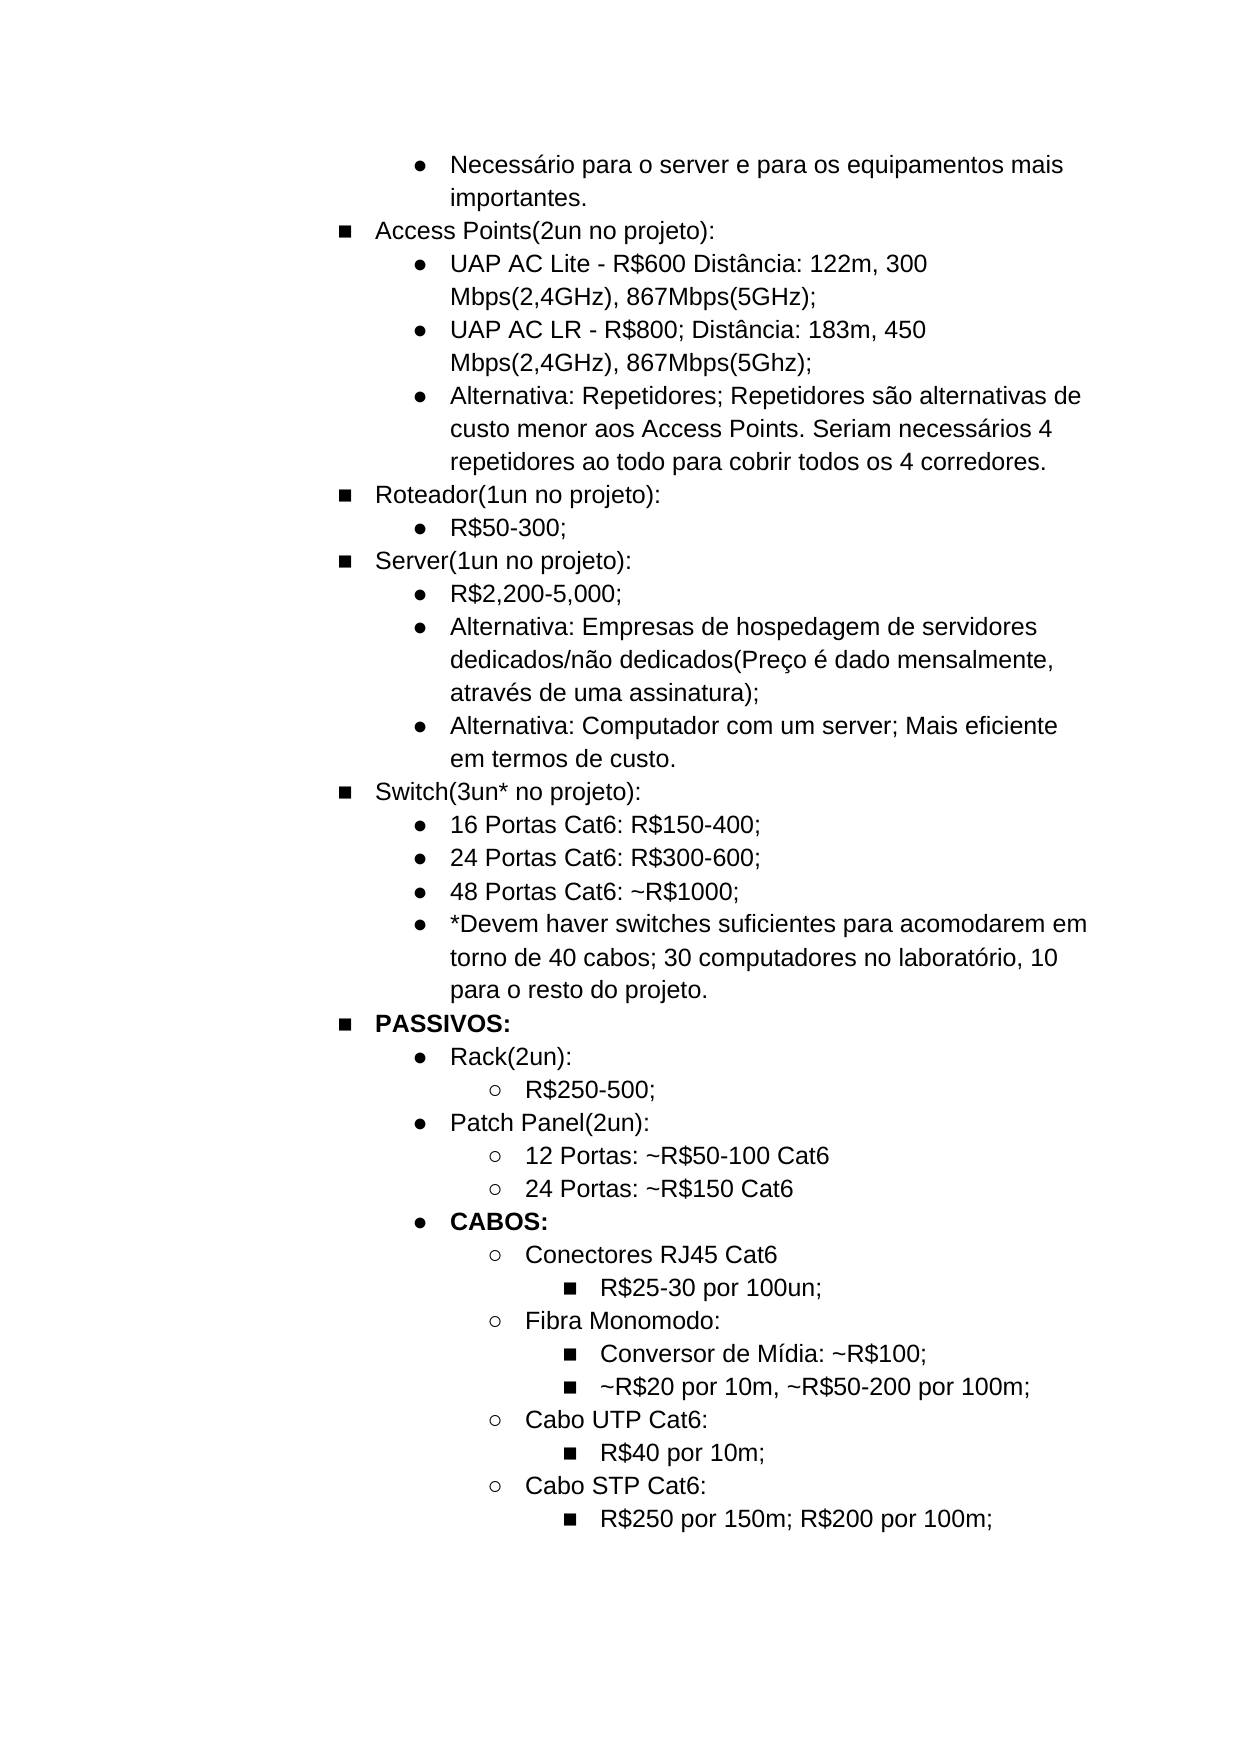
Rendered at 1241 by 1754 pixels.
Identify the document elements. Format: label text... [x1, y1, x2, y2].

list Alternativa: Computador com um server; Mais eficiente em termos de custo. [412, 711, 1090, 773]
list R$50-300; [412, 513, 1090, 542]
list UAP AC LR - R$800; Distância: 183m, 450 Mbps(2,4GHz), 867Mbps(5Ghz); [412, 315, 1090, 377]
list Rack(2un): [412, 1042, 1090, 1070]
list Cabo STP Cat6: [487, 1471, 1090, 1499]
list R$2,200-5,000; [412, 579, 1090, 608]
list R$25-30 por 100un; [562, 1273, 1090, 1301]
list 16 Portas Cat6: R$150-400; [412, 810, 1090, 839]
list Server(1un no projeto): [337, 546, 1090, 575]
list Switch(3un* no projeto): [337, 777, 1090, 806]
list R$250 por 150m; R$200 por 100m; [562, 1504, 1090, 1533]
list Fibra Monomodo: [487, 1306, 1090, 1334]
list Conectores RJ45 Cat6 [487, 1240, 1090, 1268]
list 48 Portas Cat6: ~R$1000; [412, 876, 1090, 905]
list Roteador(1un no projeto): [337, 480, 1090, 509]
list R$250-500; [487, 1074, 1090, 1103]
list CABOS: [412, 1207, 1090, 1235]
list 24 Portas: ~R$150 Cat6 [487, 1174, 1090, 1202]
list Alternativa: Empresas de hospedagem de servidores dedicados/não dedicados(Preço é dado mensalmente, através de uma assinatura); [412, 612, 1090, 707]
list 12 Portas: ~R$50-100 Cat6 [487, 1141, 1090, 1169]
list *Devem haver switches suficientes para acomodarem em torno de 40 cabos; 30 computadores no laboratório, 10 para o resto do projeto. [412, 909, 1090, 1004]
list ~R$20 por 10m, ~R$50-200 por 100m; [562, 1372, 1090, 1401]
list Conversor de Mídia: ~R$100; [562, 1339, 1090, 1367]
list Patch Panel(2un): [412, 1108, 1090, 1136]
list Cabo UTP Cat6: [487, 1405, 1090, 1433]
list PASSIVOS: [337, 1008, 1090, 1037]
list Access Points(2un no projeto): [337, 216, 1090, 245]
list R$40 por 10m; [562, 1438, 1090, 1467]
list 24 Portas Cat6: R$300-600; [412, 843, 1090, 872]
list Alternativa: Repetidores; Repetidores são alternativas de custo menor aos Access Points. Seriam necessários 4 repetidores ao todo para cobrir todos os 4 corredores. [412, 381, 1090, 476]
list UAP AC Lite - R$600 Distância: 122m, 300 Mbps(2,4GHz), 867Mbps(5GHz); [412, 249, 1090, 311]
list Necessário para o server e para os equipamentos mais importantes. [412, 150, 1090, 212]
